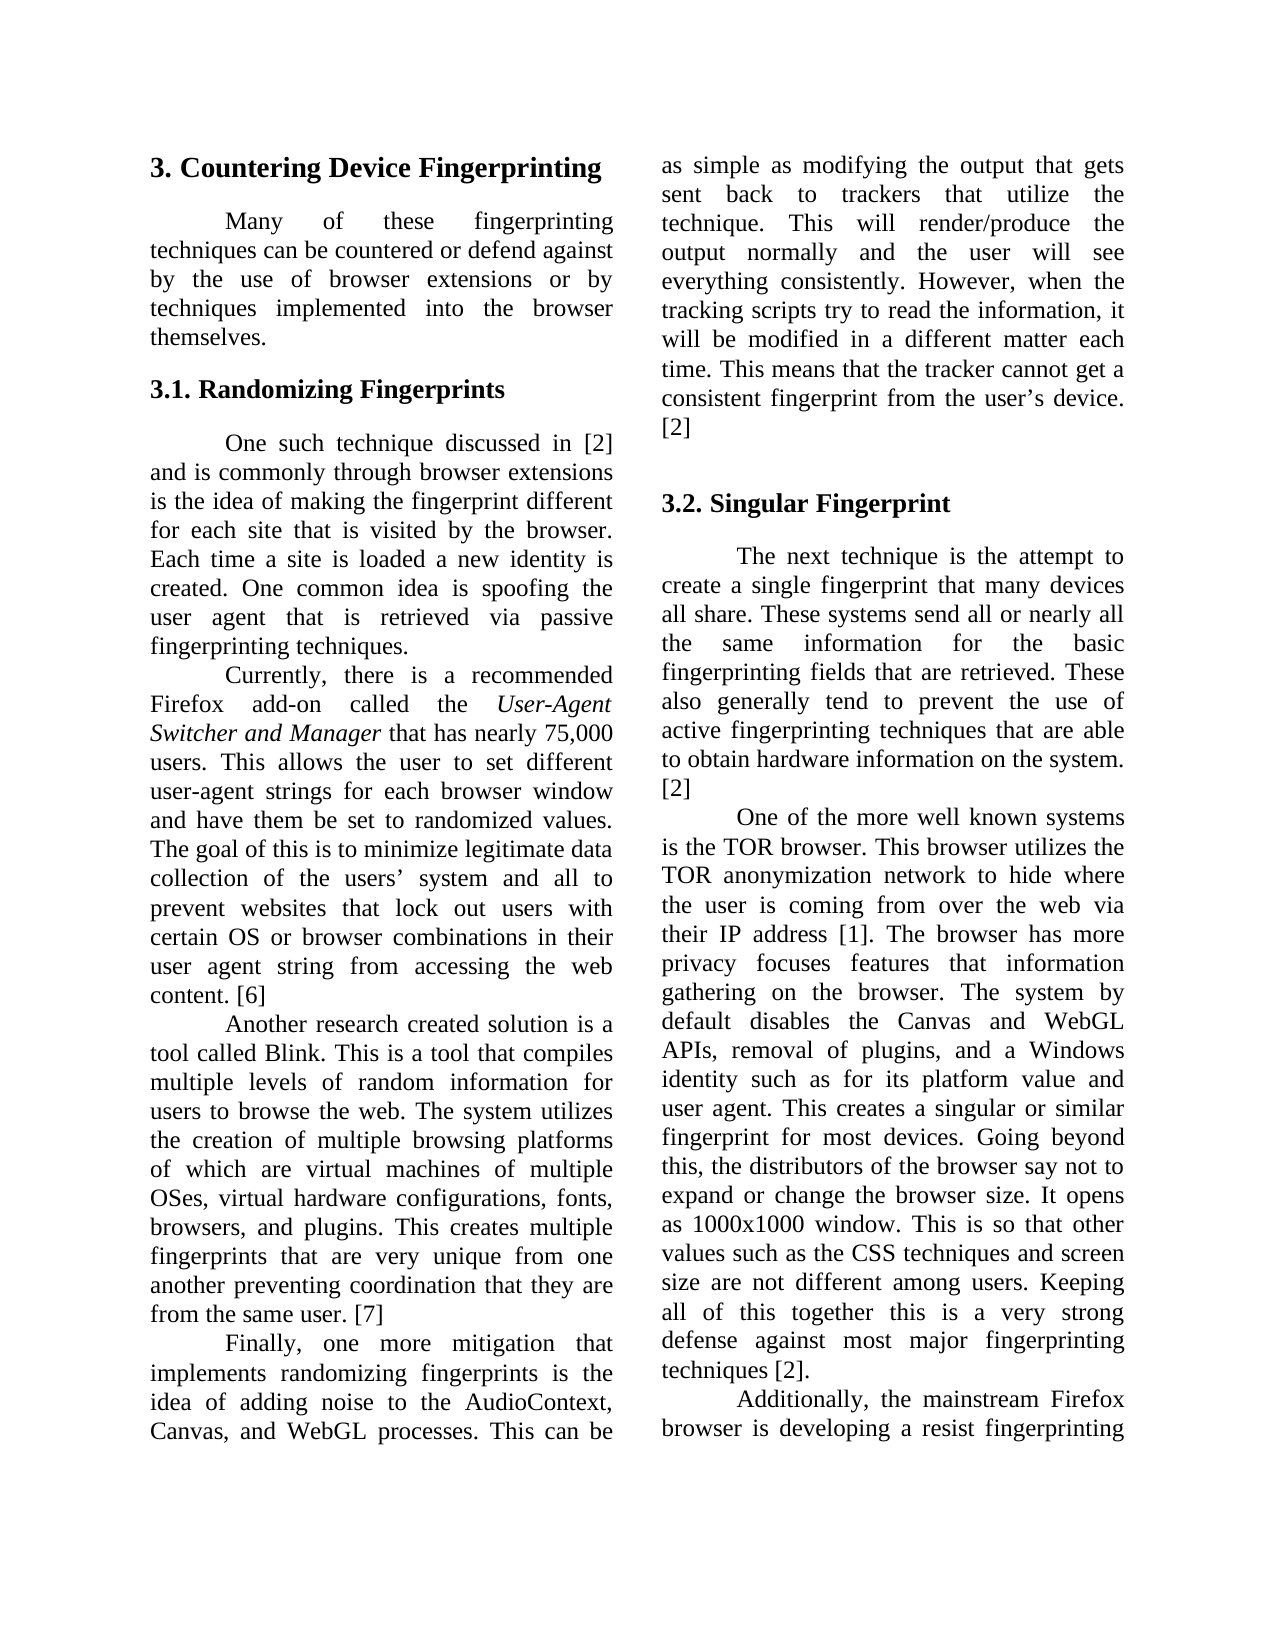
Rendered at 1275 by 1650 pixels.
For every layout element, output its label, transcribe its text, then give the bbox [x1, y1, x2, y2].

text The next technique is the attempt to create a single fingerprint that many devices all share. These systems send all or nearly all the same information for the basic fingerprinting fields that are retrieved. These also generally tend to prevent the use of active fingerprinting techniques that are able to obtain hardware information on the system.[2] [661, 541, 1125, 802]
text Many of these fingerprinting techniques can be countered or defend against by the use of browser extensions or by techniques implemented into the browser themselves. [150, 206, 613, 351]
subtitle Randomizing Fingerprints [150, 374, 613, 405]
text Additionally, the mainstream Firefox browser is developing a resist fingerprinting [661, 1383, 1125, 1442]
subtitle Singular Fingerprint [661, 487, 1125, 518]
text Another research created solution is a tool called Blink. This is a tool that compiles multiple levels of random information for users to browse the web. The system utilizes the creation of multiple browsing platforms of which are virtual machines of multiple OSes, virtual hardware configurations, fonts, browsers, and plugins. This creates multiple fingerprints that are very unique from one another preventing coordination that they are from the same user. [7] [150, 1009, 613, 1328]
text One such technique discussed in [2] and is commonly through browser extensions is the idea of making the fingerprint different for each site that is visited by the browser. Each time a site is loaded a new identity is created. One common idea is spoofing the user agent that is retrieved via passive fingerprinting techniques. [150, 427, 613, 660]
text as simple as modifying the output that gets sent back to trackers that utilize the technique. This will render/produce the output normally and the user will see everything consistently. However, when the tracking scripts try to read the information, it will be modified in a different matter each time. This means that the tracker cannot get a consistent fingerprint from the user’s device. [2] [661, 150, 1125, 441]
subtitle Countering Device Fingerprinting [150, 150, 613, 183]
text Finally, one more mitigation that implements randomizing fingerprints is the idea of adding noise to the AudioContext, Canvas, and WebGL processes. This can be [150, 1328, 613, 1444]
text Currently, there is a recommended Firefox add-on called the User-Agent Switcher and Manager that has nearly 75,000 users. This allows the user to set different user-agent strings for each browser window and have them be set to randomized values. The goal of this is to minimize legitimate data collection of the users’ system and all to prevent websites that lock out users with certain OS or browser combinations in their user agent string from accessing the web content. [6] [150, 660, 613, 1009]
text One of the more well known systems is the TOR browser. This browser utilizes the TOR anonymization network to hide where the user is coming from over the web via their IP address [1]. The browser has more privacy focuses features that information gathering on the browser. The system by default disables the Canvas and WebGL APIs, removal of plugins, and a Windows identity such as for its platform value and user agent. This creates a singular or similar fingerprint for most devices. Going beyond this, the distributors of the browser say not to expand or change the browser size. It opens as 1000x1000 window. This is so that other values such as the CSS techniques and screen size are not different among users. Keeping all of this together this is a very strong defense against most major fingerprinting techniques [2]. [661, 802, 1125, 1383]
